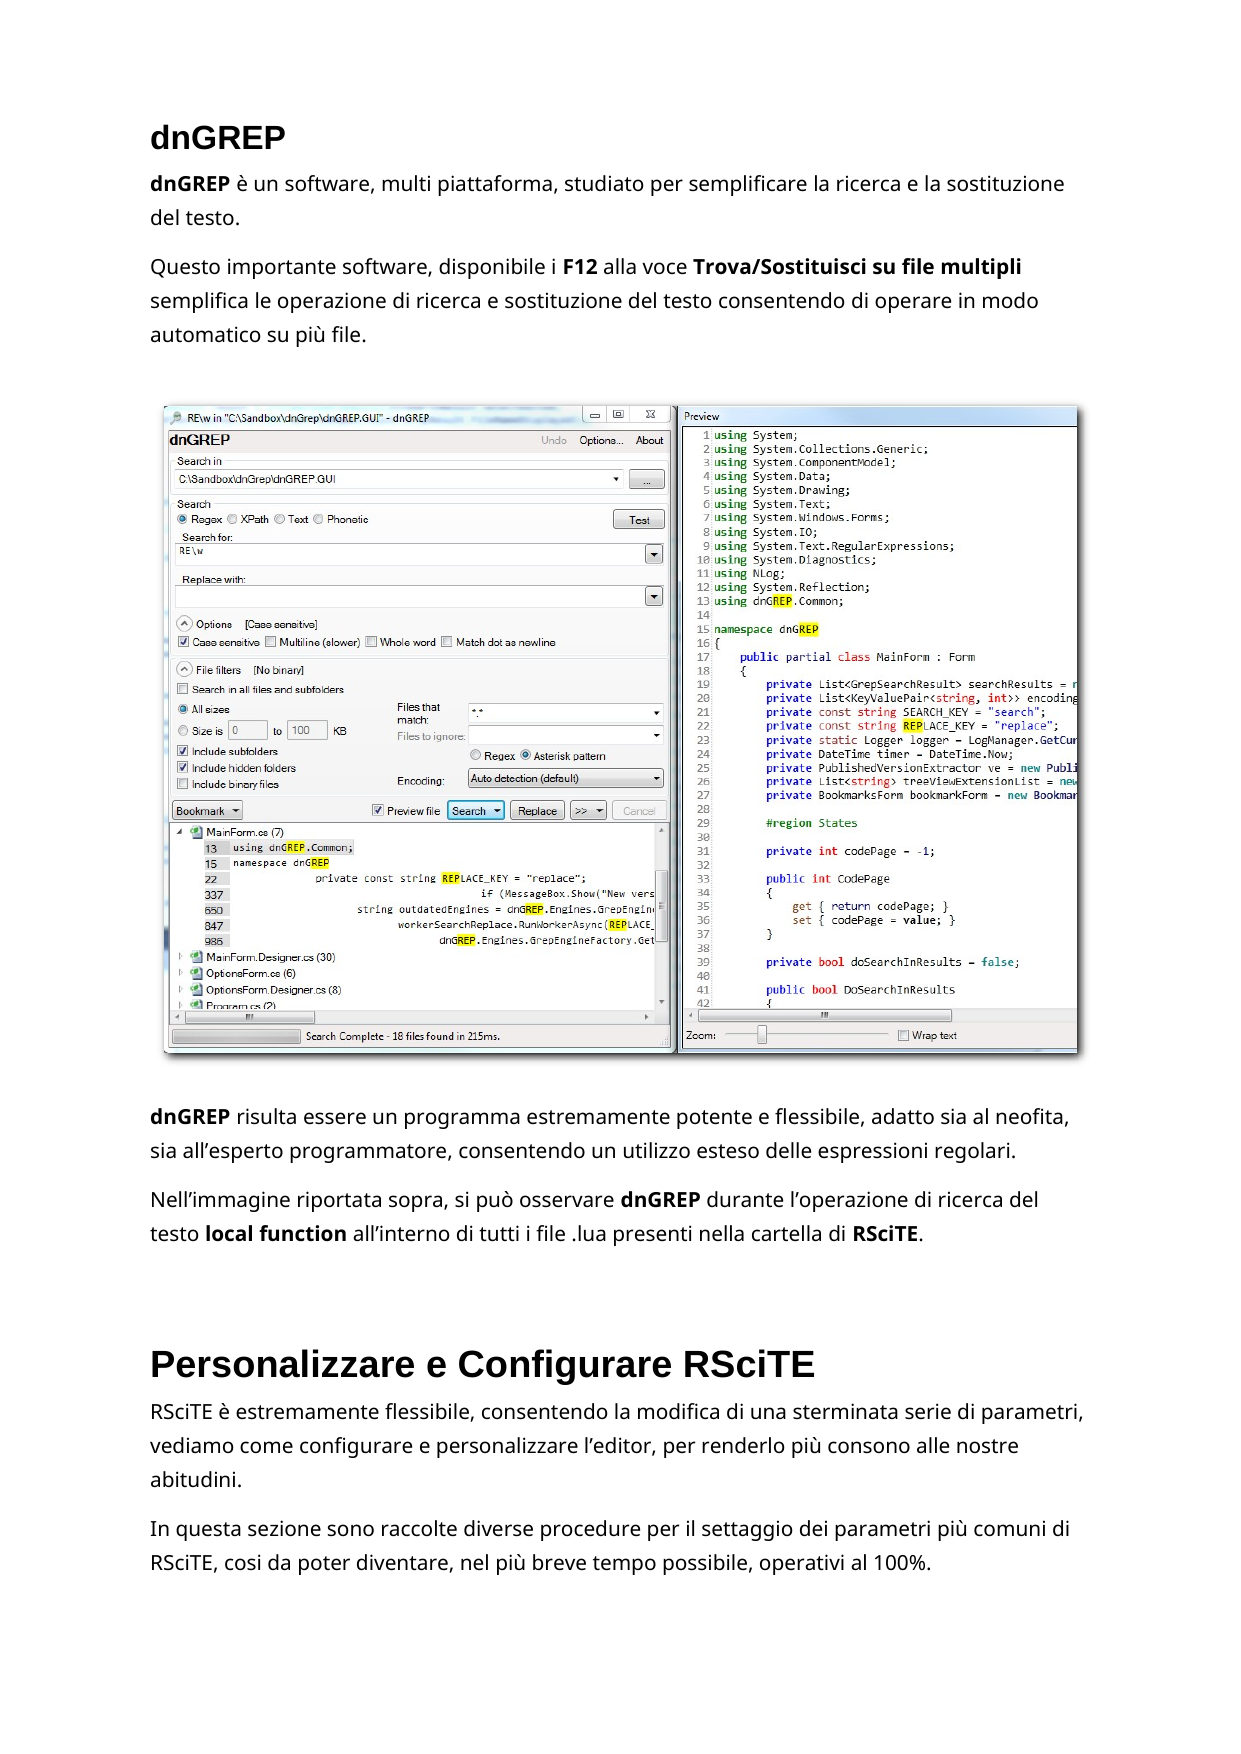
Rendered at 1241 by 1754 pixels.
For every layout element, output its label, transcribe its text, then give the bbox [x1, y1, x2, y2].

text In questa sezione sono raccolte diverse procedure per il settaggio dei parametri più comuni di RSciTE, cosi da poter diventare, nel più breve tempo possibile, operativi al 100%. [150, 1514, 1090, 1577]
text Nell’immagine riportata sopra, si può osservare dnGREP durante l’operazione di ricerca del testo local function all’interno di tutti i file .lua presenti nella cartella di RSciTE. [150, 1185, 1090, 1247]
text dnGREP è un software, multi piattaforma, studiato per semplificare la ricerca e la sostituzione del testo. [150, 169, 1090, 232]
text Questo importante software, disponibile i F12 alla voce Trova/Sostituisci su file multipli semplifica le operazione di ricerca e sostituzione del testo consentendo di operare in modo automatico su più file. [150, 252, 1090, 348]
subtitle Personalizzare e Configurare RSciTE [150, 1341, 1090, 1385]
picture [150, 392, 1091, 1067]
text dnGREP risulta essere un programma estremamente potente e flessibile, adatto sia al neofita, sia all’esperto programmatore, consentendo un utilizzo esteso delle espressioni regolari. [150, 1102, 1090, 1165]
subtitle dnGREP [150, 118, 1090, 157]
text RSciTE è estremamente flessibile, consentendo la modifica di una sterminata serie di parametri, vediamo come configurare e personalizzare l’editor, per renderlo più consono alle nostre abitudini. [150, 1397, 1090, 1494]
